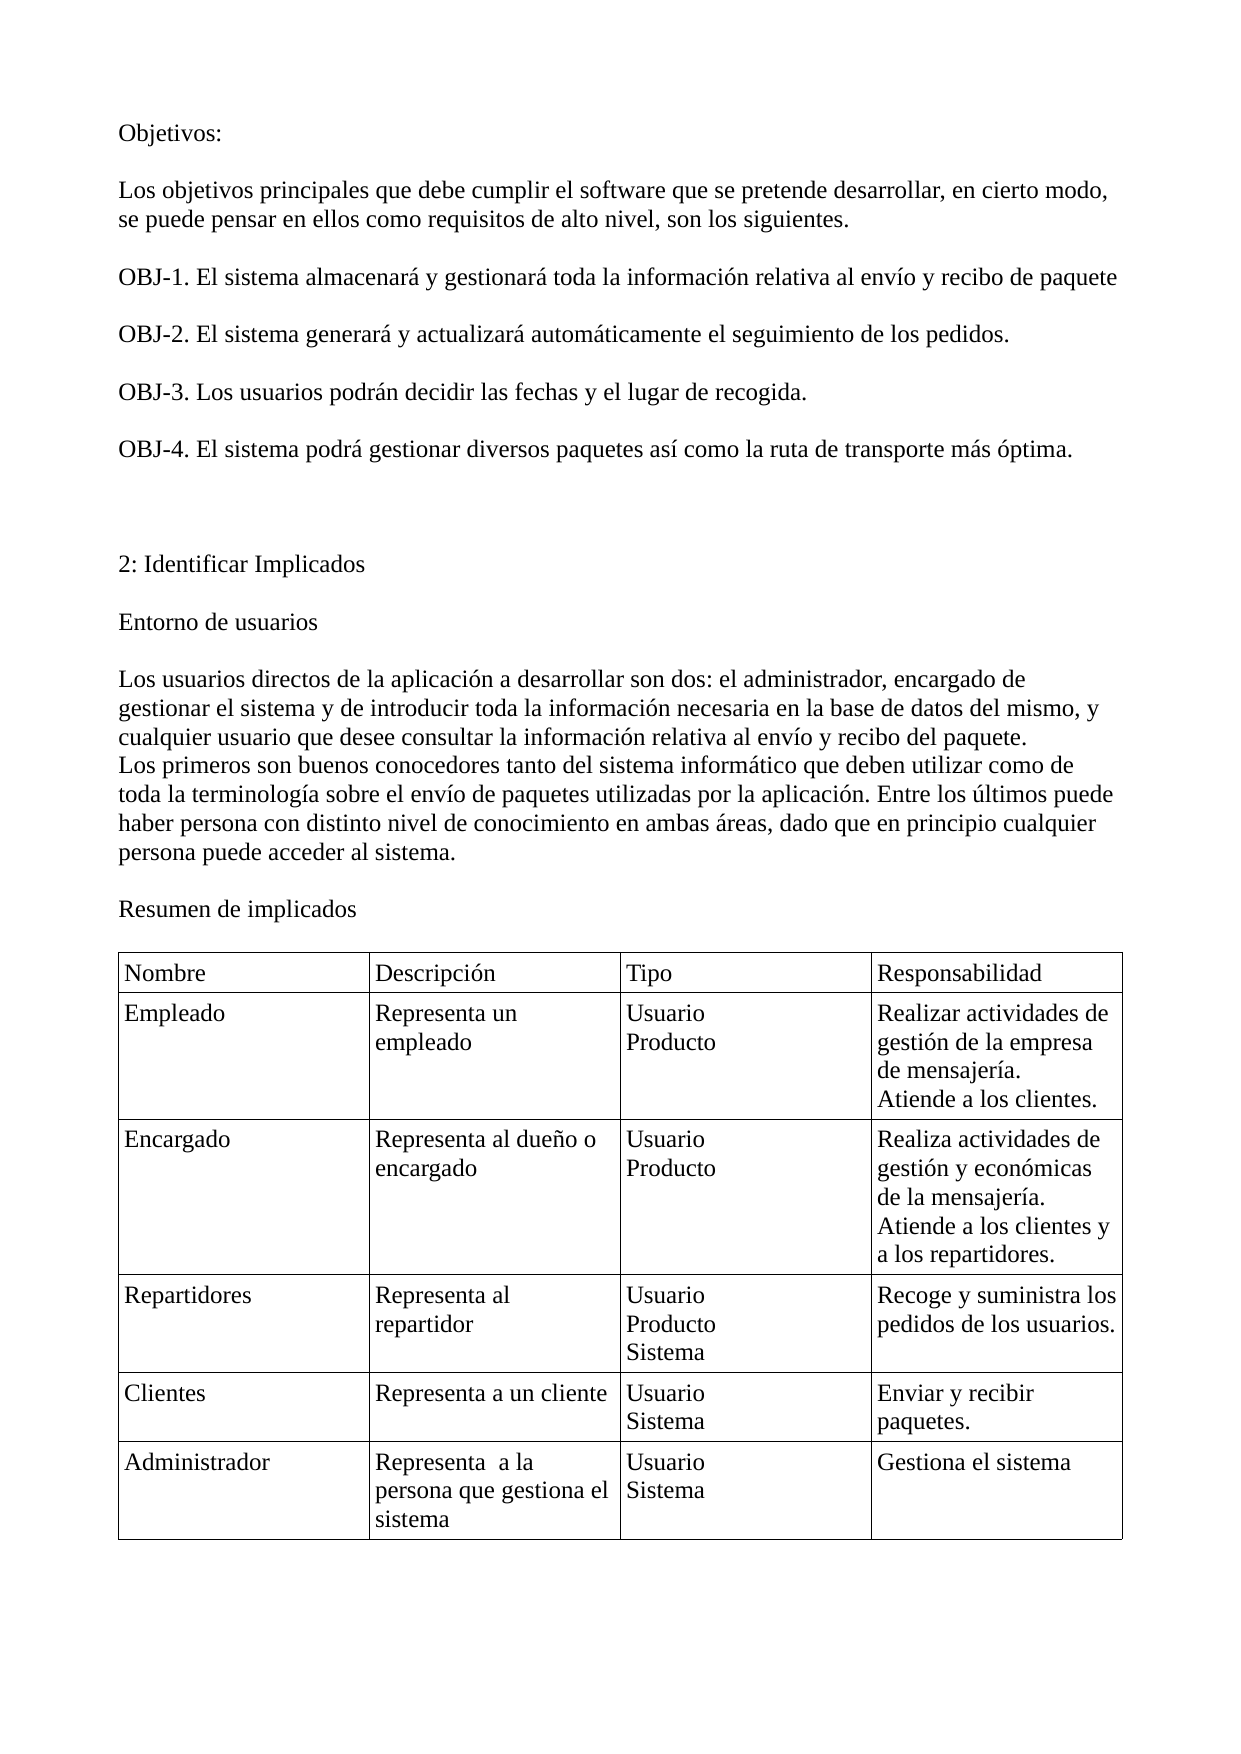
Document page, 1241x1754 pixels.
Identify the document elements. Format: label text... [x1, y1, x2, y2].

table_cell Representa un empleado [370, 993, 620, 1119]
table_cell Usuario Producto [621, 993, 871, 1119]
table_cell Recoge y suministra los pedidos de los usuarios. [872, 1275, 1122, 1372]
table_header Descripción [370, 953, 620, 992]
text OBJ-3. Los usuarios podrán decidir las fechas y el lugar de recogida. [118, 377, 1122, 406]
text 2: Identificar Implicados [118, 549, 1122, 578]
table_cell Realiza actividades de gestión y económicas de la mensajería. Atiende a los clientes y a los repartidores. [872, 1120, 1122, 1274]
table_cell Administrador [119, 1442, 369, 1539]
table_cell Repartidores [119, 1275, 369, 1372]
text Los usuarios directos de la aplicación a desarrollar son dos: el administrador, encargado de gestionar el sistema y de introducir toda la información necesaria en la base de datos del mismo, y cualquier usuario que desee consultar la información relativa al envío y recibo del paquete. [118, 664, 1122, 751]
table_cell Representa a la persona que gestiona el sistema [370, 1442, 620, 1539]
table_cell Representa a un cliente [370, 1373, 620, 1441]
table_cell Enviar y recibir paquetes. [872, 1373, 1122, 1441]
text Los objetivos principales que debe cumplir el software que se pretende desarrollar, en cierto modo, se puede pensar en ellos como requisitos de alto nivel, son los siguientes. [118, 176, 1122, 233]
table_cell Encargado [119, 1120, 369, 1274]
text Los primeros son buenos conocedores tanto del sistema informático que deben utilizar como de toda la terminología sobre el envío de paquetes utilizadas por la aplicación. Entre los últimos puede haber persona con distinto nivel de conocimiento en ambas áreas, dado que en principio cualquier persona puede acceder al sistema. [118, 751, 1122, 866]
table_cell Usuario Producto [621, 1120, 871, 1274]
table_header Tipo [621, 953, 871, 992]
table_cell Usuario Sistema [621, 1373, 871, 1441]
table_cell Gestiona el sistema [872, 1442, 1122, 1539]
text Objetivos: [118, 118, 1122, 147]
table_cell Usuario Sistema [621, 1442, 871, 1539]
table_cell Clientes [119, 1373, 369, 1441]
text Entorno de usuarios [118, 607, 1122, 636]
text Resumen de implicados [118, 894, 1122, 923]
text OBJ-4. El sistema podrá gestionar diversos paquetes así como la ruta de transporte más óptima. [118, 434, 1122, 463]
table_cell Realizar actividades de gestión de la empresa de mensajería. Atiende a los clientes. [872, 993, 1122, 1119]
text OBJ-1. El sistema almacenará y gestionará toda la información relativa al envío y recibo de paquete [118, 262, 1122, 291]
table_cell Representa al dueño o encargado [370, 1120, 620, 1274]
table_cell Representa al repartidor [370, 1275, 620, 1372]
table_header Responsabilidad [872, 953, 1122, 992]
table_header Nombre [119, 953, 369, 992]
table_cell Empleado [119, 993, 369, 1119]
table_cell Usuario Producto Sistema [621, 1275, 871, 1372]
text OBJ-2. El sistema generará y actualizará automáticamente el seguimiento de los pedidos. [118, 319, 1122, 348]
